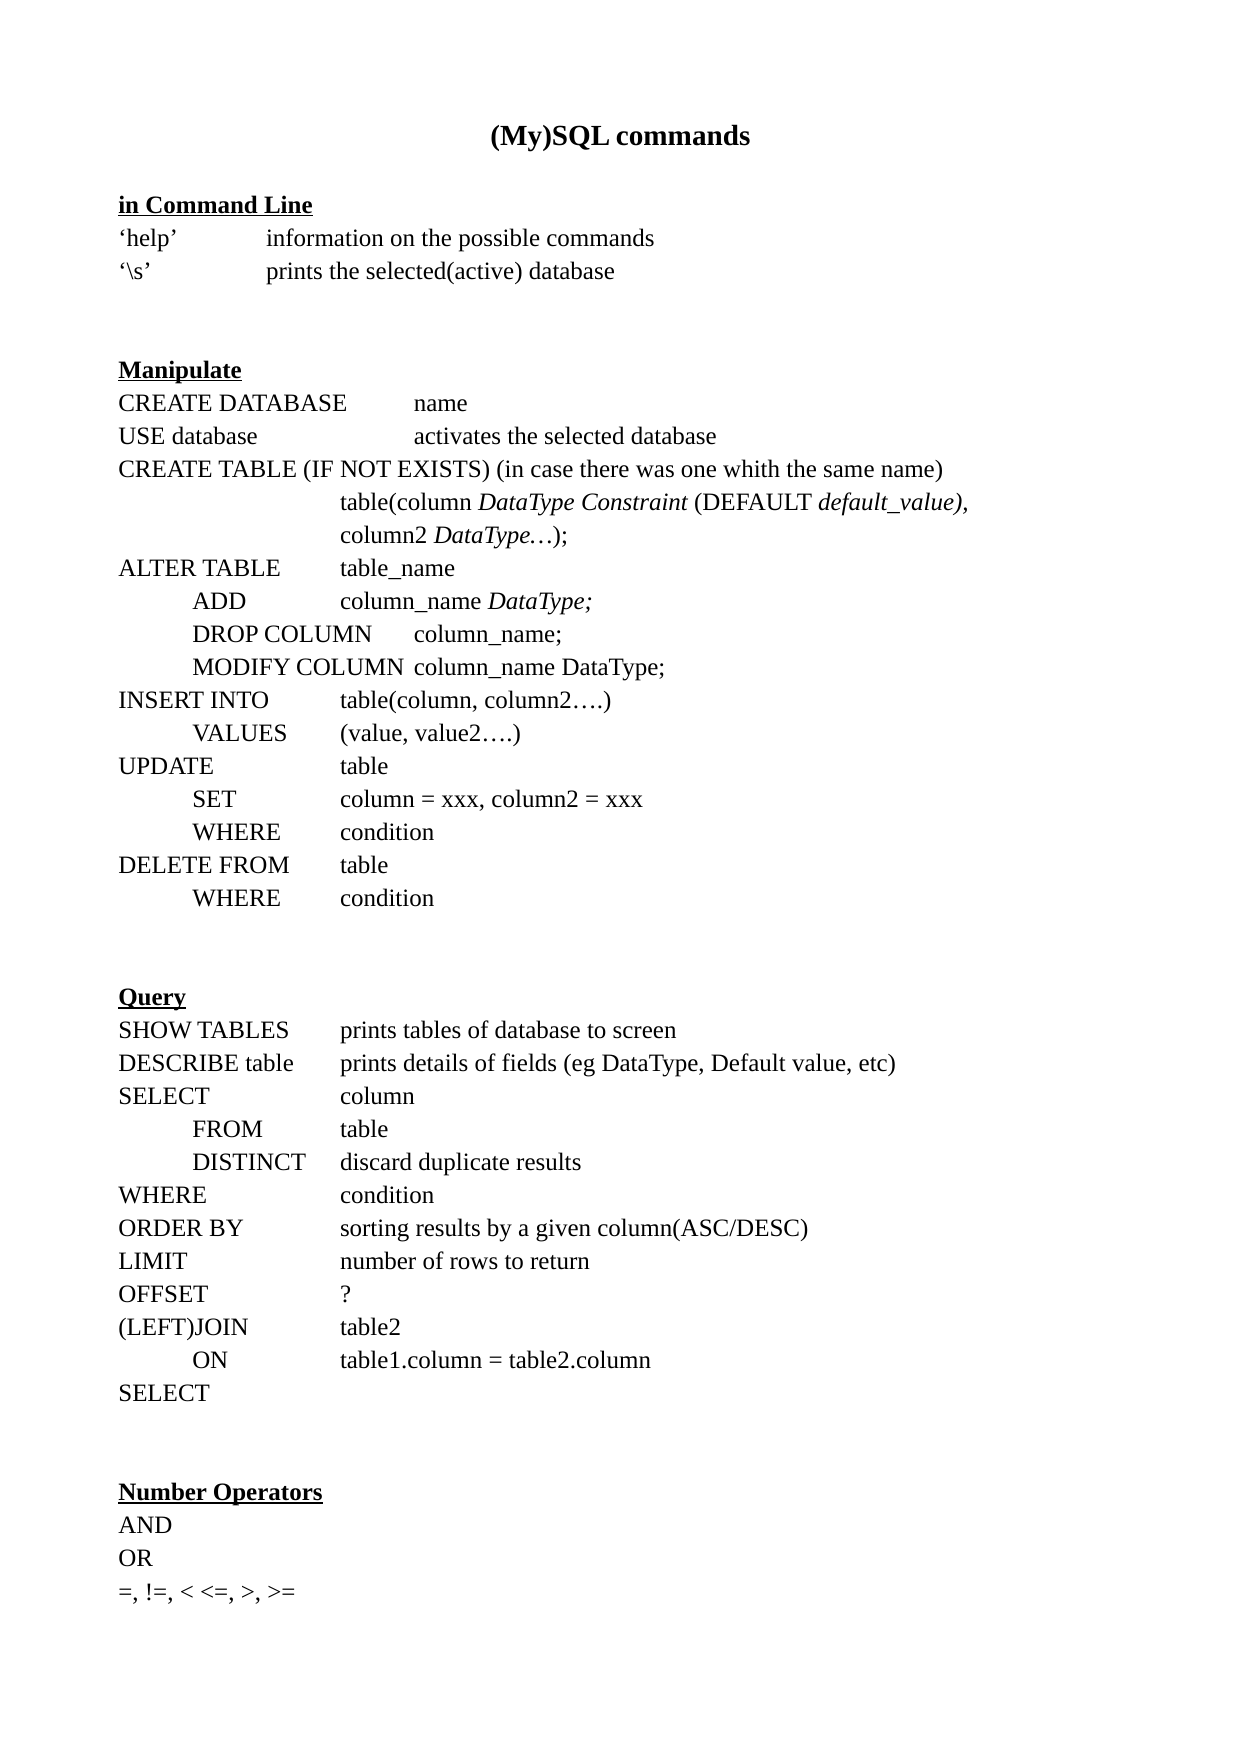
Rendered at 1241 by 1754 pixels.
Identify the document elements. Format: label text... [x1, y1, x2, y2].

text column2 DataType…); [118, 520, 1122, 549]
text DROP COLUMN column_name; [118, 619, 1122, 648]
text (My)SQL commands [118, 118, 1122, 152]
text SELECT column [118, 1081, 1122, 1110]
text ALTER TABLE table_name [118, 553, 1122, 582]
text USE database activates the selected database [118, 421, 1122, 449]
text DISTINCT discard duplicate results [118, 1147, 1122, 1176]
text ADD column_name DataType; [118, 586, 1122, 615]
text table(column DataType Constraint (DEFAULT default_value), [118, 487, 1122, 516]
text SHOW TABLES prints tables of database to screen [118, 1015, 1122, 1044]
text Manipulate [118, 355, 1122, 383]
text DELETE FROM table [118, 850, 1122, 879]
text CREATE TABLE (IF NOT EXISTS) (in case there was one whith the same name) [118, 454, 1122, 483]
text LIMIT number of rows to return [118, 1246, 1122, 1275]
text =, !=, < <=, >, >= [118, 1577, 1122, 1605]
text AND [118, 1511, 1122, 1539]
text WHERE condition [118, 817, 1122, 846]
text VALUES (value, value2….) [118, 718, 1122, 747]
text UPDATE table [118, 751, 1122, 780]
text Query [118, 982, 1122, 1011]
text in Command Line [118, 190, 1122, 218]
text MODIFY COLUMN column_name DataType; [118, 652, 1122, 681]
text CREATE DATABASE name [118, 388, 1122, 417]
text (LEFT)JOIN table2 [118, 1312, 1122, 1341]
text ‘\s’ prints the selected(active) database [118, 256, 1122, 284]
text OR [118, 1543, 1122, 1572]
text DESCRIBE table prints details of fields (eg DataType, Default value, etc) [118, 1048, 1122, 1077]
text Number Operators [118, 1477, 1122, 1506]
text INSERT INTO table(column, column2….) [118, 685, 1122, 714]
text WHERE condition [118, 1180, 1122, 1209]
text ‘help’ information on the possible commands [118, 223, 1122, 251]
text OFFSET ? [118, 1279, 1122, 1308]
text FROM table [118, 1114, 1122, 1143]
text SET column = xxx, column2 = xxx [118, 784, 1122, 813]
text WHERE condition [118, 883, 1122, 912]
text ON table1.column = table2.column [118, 1345, 1122, 1374]
text ORDER BY sorting results by a given column(ASC/DESC) [118, 1213, 1122, 1242]
text SELECT [118, 1378, 1122, 1407]
